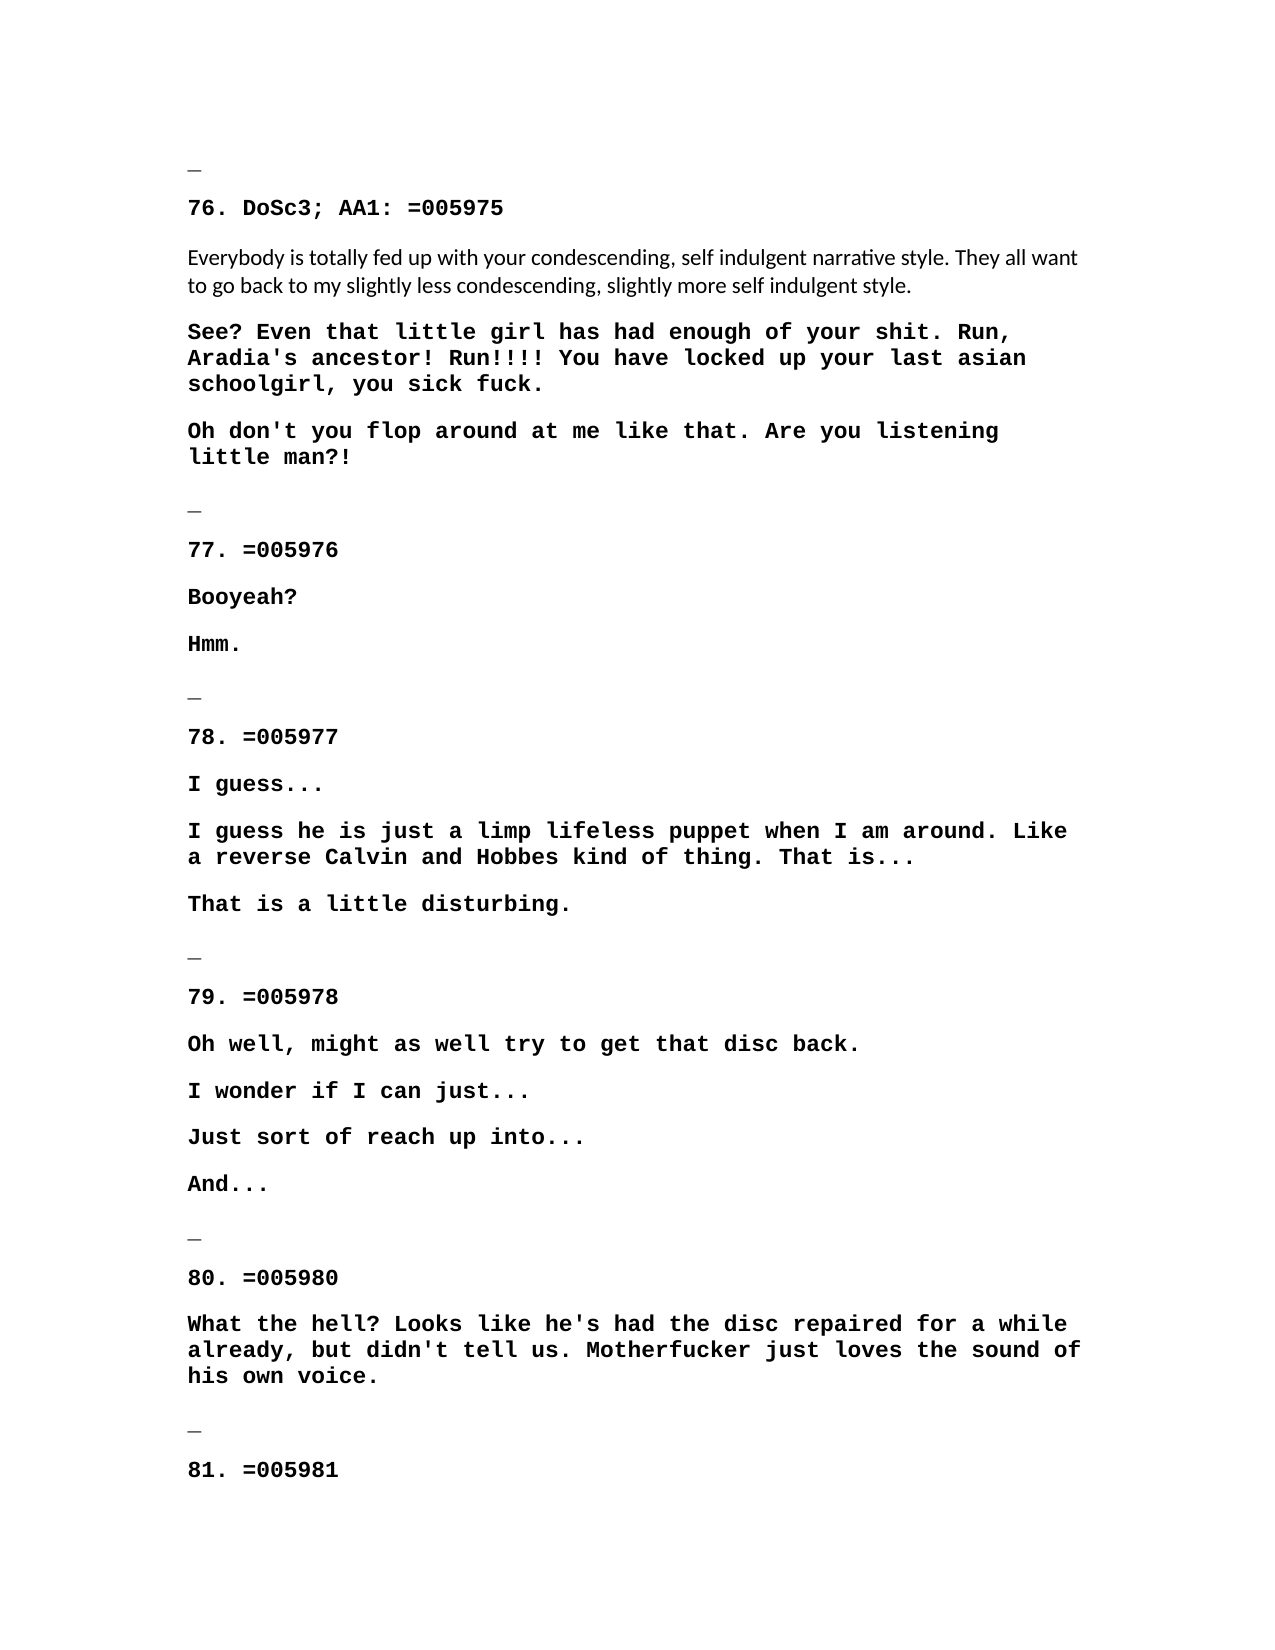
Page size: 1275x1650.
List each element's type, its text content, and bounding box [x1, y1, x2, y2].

text Oh don't you flop around at me like that. Are you listening little man?! [187, 419, 1087, 471]
text Hmm. [187, 632, 1087, 658]
text That is a little disturbing. [187, 892, 1087, 918]
text _ [187, 1219, 1087, 1245]
text What the hell? Looks like he's had the disc repaired for a while already, but didn't tell us. Motherfucker just loves the sound of his own voice. [187, 1313, 1087, 1391]
text _ [187, 492, 1087, 518]
text I guess he is just a limp lifeless puppet when I am around. Like a reverse Calvin and Hobbes kind of thing. That is... [187, 819, 1087, 871]
text 77. =005976 [187, 538, 1087, 564]
text I wonder if I can just... [187, 1079, 1087, 1105]
text See? Even that little girl has had enough of your shit. Run, Aradia's ancestor! Run!!!! You have locked up your last asian schoolgirl, you sick fuck. [187, 320, 1087, 398]
text _ [187, 679, 1087, 705]
text Oh well, might as well try to get that disc back. [187, 1032, 1087, 1058]
text 81. =005981 [187, 1458, 1087, 1484]
text _ [187, 1411, 1087, 1437]
text 78. =005977 [187, 726, 1087, 752]
text 79. =005978 [187, 985, 1087, 1011]
text 76. DoSc3; AA1: =005975 [187, 197, 1087, 223]
text Just sort of reach up into... [187, 1126, 1087, 1152]
text _ [187, 150, 1087, 176]
text Everybody is totally fed up with your condescending, self indulgent narrative style. They all want to go back to my slightly less condescending, slightly more self indulgent style. [187, 243, 1087, 299]
text I guess... [187, 772, 1087, 798]
text And... [187, 1172, 1087, 1198]
text Booyeah? [187, 585, 1087, 611]
text 80. =005980 [187, 1266, 1087, 1292]
text _ [187, 939, 1087, 964]
